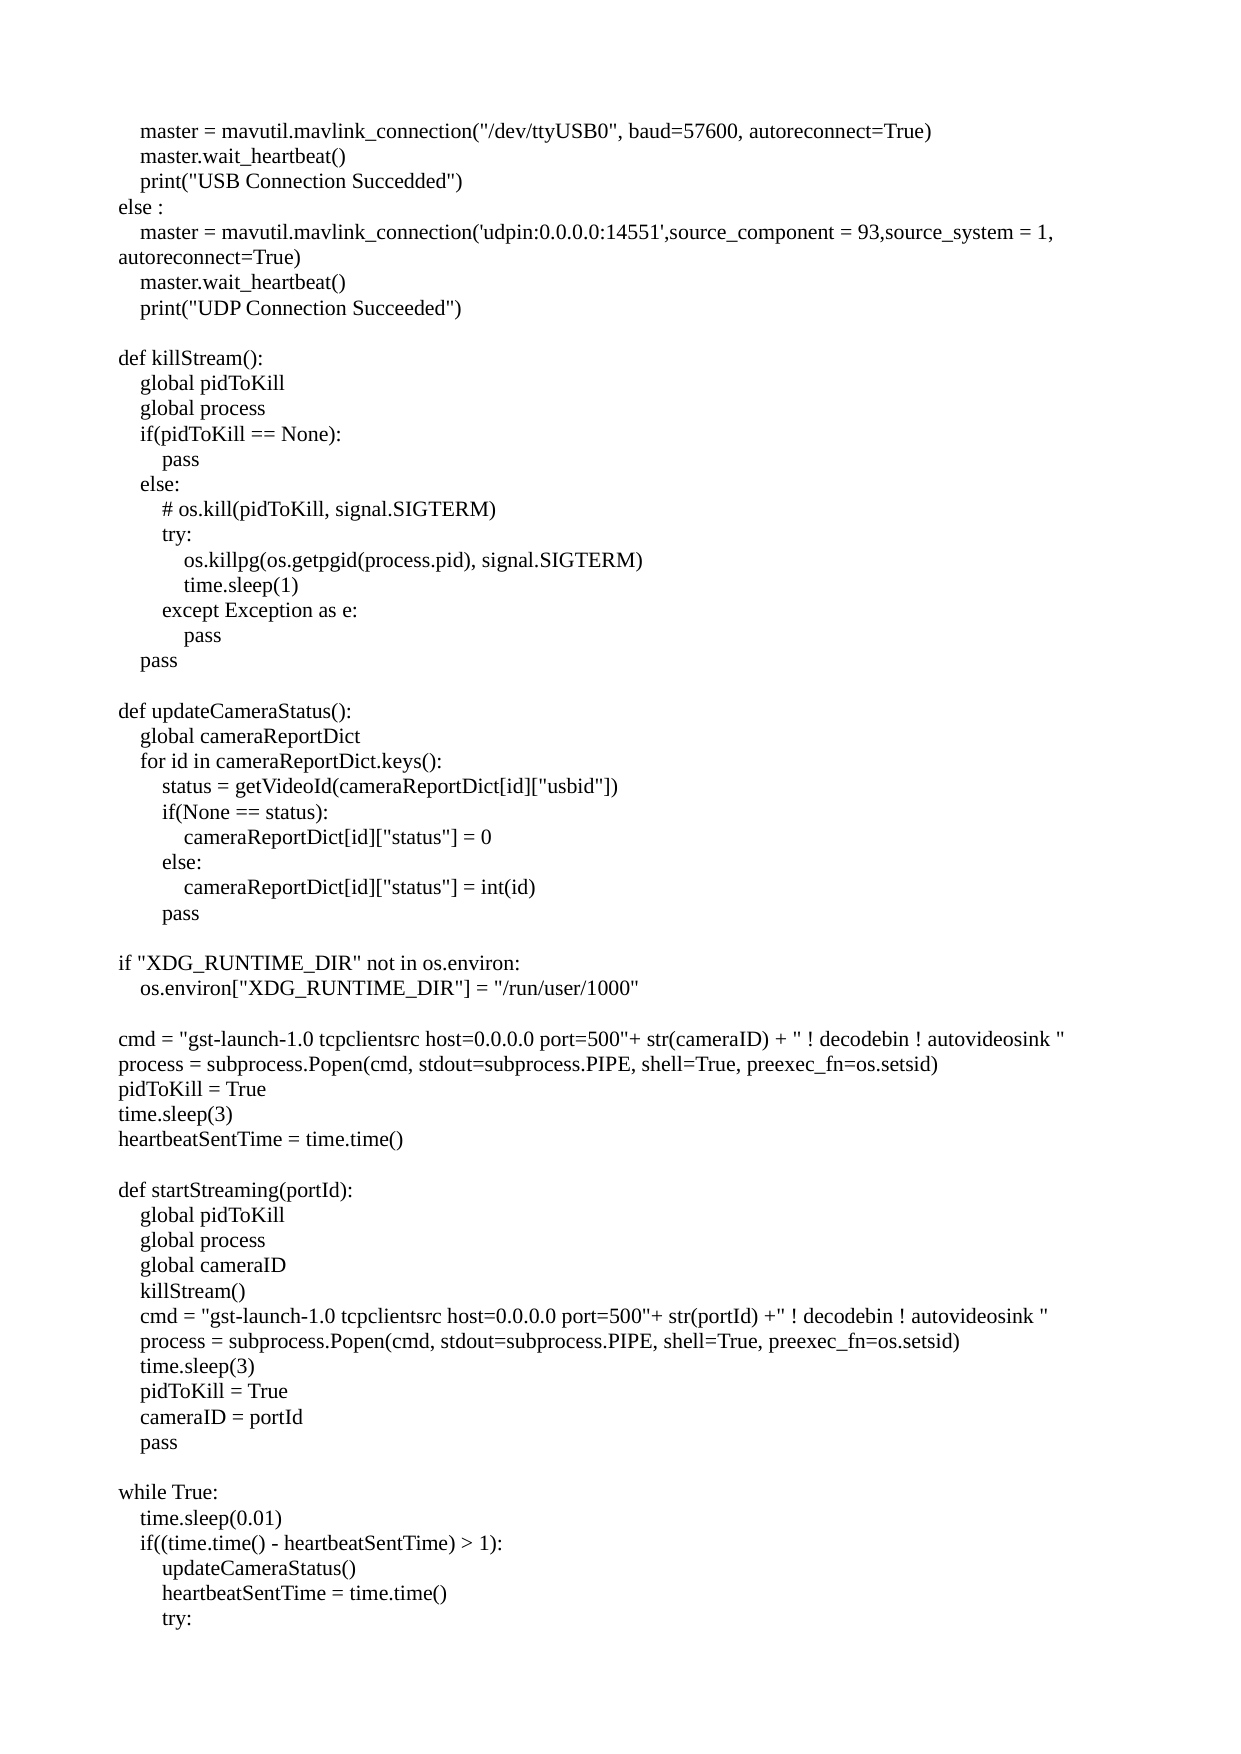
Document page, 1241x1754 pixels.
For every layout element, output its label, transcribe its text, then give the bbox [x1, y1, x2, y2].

text while True: [118, 1479, 1122, 1504]
text else: [118, 471, 1122, 496]
text if(None == status): [118, 799, 1122, 824]
text # os.kill(pidToKill, signal.SIGTERM) [118, 496, 1122, 521]
text pass [118, 647, 1122, 673]
text process = subprocess.Popen(cmd, stdout=subprocess.PIPE, shell=True, preexec_fn=os.setsid) [118, 1051, 1122, 1076]
text cameraID = portId [118, 1404, 1122, 1429]
text updateCameraStatus() [118, 1555, 1122, 1580]
text heartbeatSentTime = time.time() [118, 1580, 1122, 1605]
text global cameraID [118, 1252, 1122, 1278]
text global process [118, 1227, 1122, 1252]
text try: [118, 1605, 1122, 1631]
text time.sleep(3) [118, 1353, 1122, 1378]
text time.sleep(0.01) [118, 1504, 1122, 1530]
text pidToKill = True [118, 1378, 1122, 1404]
text global pidToKill [118, 370, 1122, 395]
text else : [118, 194, 1122, 219]
text killStream() [118, 1278, 1122, 1303]
text for id in cameraReportDict.keys(): [118, 748, 1122, 773]
text cmd = "gst-launch-1.0 tcpclientsrc host=0.0.0.0 port=500"+ str(portId) +" ! decodebin ! autovideosink " [118, 1303, 1122, 1328]
text pidToKill = True [118, 1076, 1122, 1101]
text master.wait_heartbeat() [118, 269, 1122, 294]
text cmd = "gst-launch-1.0 tcpclientsrc host=0.0.0.0 port=500"+ str(cameraID) + " ! decodebin ! autovideosink " [118, 1026, 1122, 1051]
text master = mavutil.mavlink_connection("/dev/ttyUSB0", baud=57600, autoreconnect=True) [118, 118, 1122, 143]
text status = getVideoId(cameraReportDict[id]["usbid"]) [118, 773, 1122, 799]
text if(pidToKill == None): [118, 421, 1122, 446]
text time.sleep(1) [118, 572, 1122, 597]
text pass [118, 622, 1122, 647]
text global cameraReportDict [118, 723, 1122, 748]
text master = mavutil.mavlink_connection('udpin:0.0.0.0:14551',source_component = 93,source_system = 1, autoreconnect=True) [118, 219, 1122, 269]
text print("UDP Connection Succeeded") [118, 294, 1122, 320]
text try: [118, 521, 1122, 547]
text cameraReportDict[id]["status"] = int(id) [118, 874, 1122, 899]
text master.wait_heartbeat() [118, 143, 1122, 168]
text except Exception as e: [118, 597, 1122, 622]
text process = subprocess.Popen(cmd, stdout=subprocess.PIPE, shell=True, preexec_fn=os.setsid) [118, 1328, 1122, 1353]
text def updateCameraStatus(): [118, 698, 1122, 723]
text def startStreaming(portId): [118, 1177, 1122, 1202]
text def killStream(): [118, 345, 1122, 370]
text os.killpg(os.getpgid(process.pid), signal.SIGTERM) [118, 547, 1122, 572]
text pass [118, 1429, 1122, 1454]
text pass [118, 446, 1122, 471]
text global process [118, 395, 1122, 421]
text if "XDG_RUNTIME_DIR" not in os.environ: [118, 950, 1122, 975]
text os.environ["XDG_RUNTIME_DIR"] = "/run/user/1000" [118, 975, 1122, 1000]
text heartbeatSentTime = time.time() [118, 1126, 1122, 1152]
text else: [118, 849, 1122, 874]
text print("USB Connection Succedded") [118, 168, 1122, 194]
text pass [118, 899, 1122, 925]
text if((time.time() - heartbeatSentTime) > 1): [118, 1530, 1122, 1555]
text time.sleep(3) [118, 1101, 1122, 1126]
text cameraReportDict[id]["status"] = 0 [118, 824, 1122, 849]
text global pidToKill [118, 1202, 1122, 1227]
